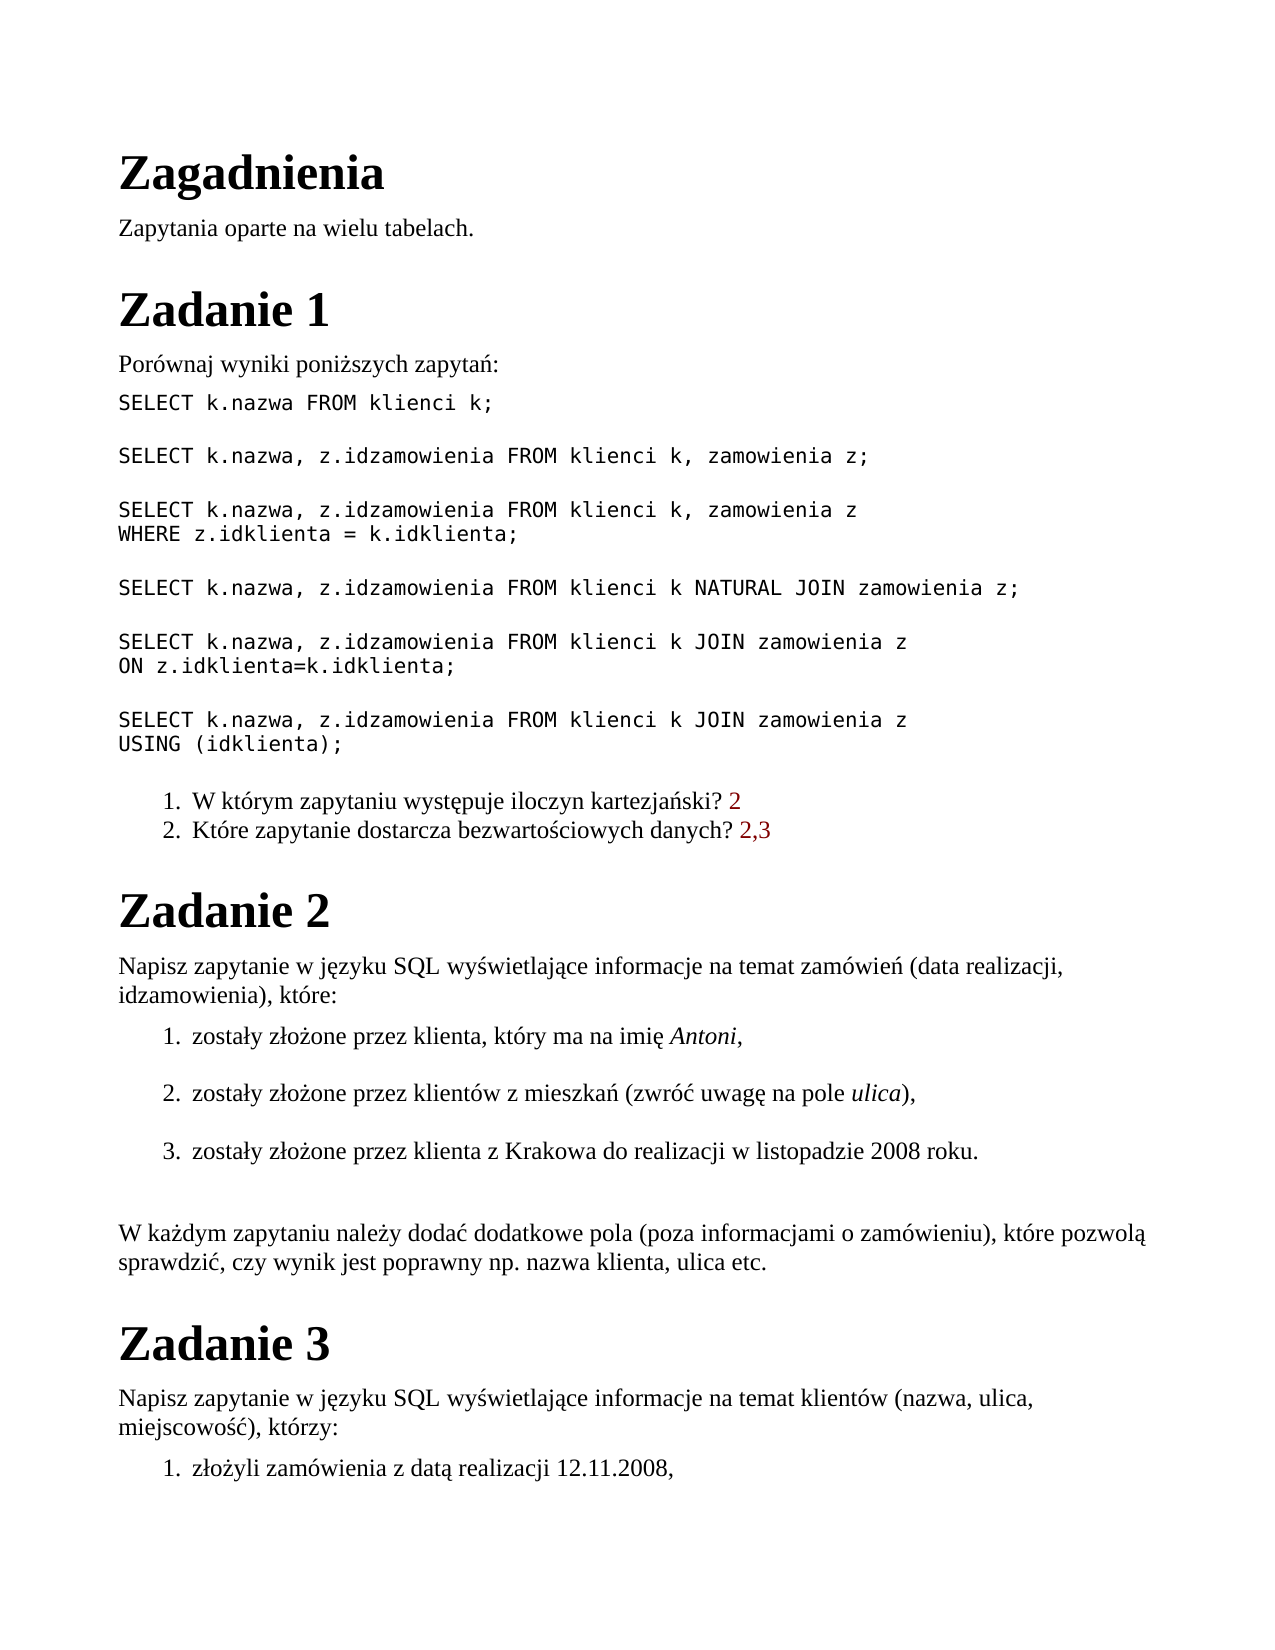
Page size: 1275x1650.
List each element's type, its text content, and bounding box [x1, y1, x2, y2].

text Zapytania oparte na wielu tabelach. [118, 213, 1157, 242]
text USING (idklienta); [118, 732, 1157, 756]
text Napisz zapytanie w języku SQL wyświetlające informacje na temat zamówień (data realizacji, idzamowienia), które: [118, 951, 1157, 1008]
text WHERE z.idklienta = k.idklienta; [118, 522, 1157, 547]
text ON z.idklienta=k.idklienta; [118, 654, 1157, 678]
list zostały złożone przez klienta z Krakowa do realizacji w listopadzie 2008 roku. [162, 1136, 1157, 1165]
list W którym zapytaniu występuje iloczyn kartezjański? 2 [162, 786, 1157, 815]
text SELECT k.nazwa, z.idzamowienia FROM klienci k JOIN zamowienia z [118, 630, 1157, 654]
list zostały złożone przez klientów z mieszkań (zwróć uwagę na pole ulica), [162, 1078, 1157, 1107]
subtitle Zagadnienia [118, 143, 1157, 201]
text SELECT k.nazwa, z.idzamowienia FROM klienci k, zamowienia z; [118, 444, 1157, 469]
list Które zapytanie dostarcza bezwartościowych danych? 2,3 [162, 815, 1157, 843]
text Porównaj wyniki poniższych zapytań: [118, 349, 1157, 378]
text SELECT k.nazwa, z.idzamowienia FROM klienci k NATURAL JOIN zamowienia z; [118, 576, 1157, 600]
text SELECT k.nazwa, z.idzamowienia FROM klienci k, zamowienia z [118, 498, 1157, 522]
subtitle Zadanie 1 [118, 279, 1157, 337]
list złożyli zamówienia z datą realizacji 12.11.2008, [162, 1453, 1157, 1482]
subtitle Zadanie 2 [118, 881, 1157, 938]
text SELECT k.nazwa FROM klienci k; [118, 391, 1157, 415]
text Napisz zapytanie w języku SQL wyświetlające informacje na temat klientów (nazwa, ulica, miejscowość), którzy: [118, 1383, 1157, 1441]
subtitle Zadanie 3 [118, 1313, 1157, 1371]
text SELECT k.nazwa, z.idzamowienia FROM klienci k JOIN zamowienia z [118, 708, 1157, 732]
list zostały złożone przez klienta, który ma na imię Antoni, [162, 1021, 1157, 1050]
text W każdym zapytaniu należy dodać dodatkowe pola (poza informacjami o zamówieniu), które pozwolą sprawdzić, czy wynik jest poprawny np. nazwa klienta, ulica etc. [118, 1218, 1157, 1276]
